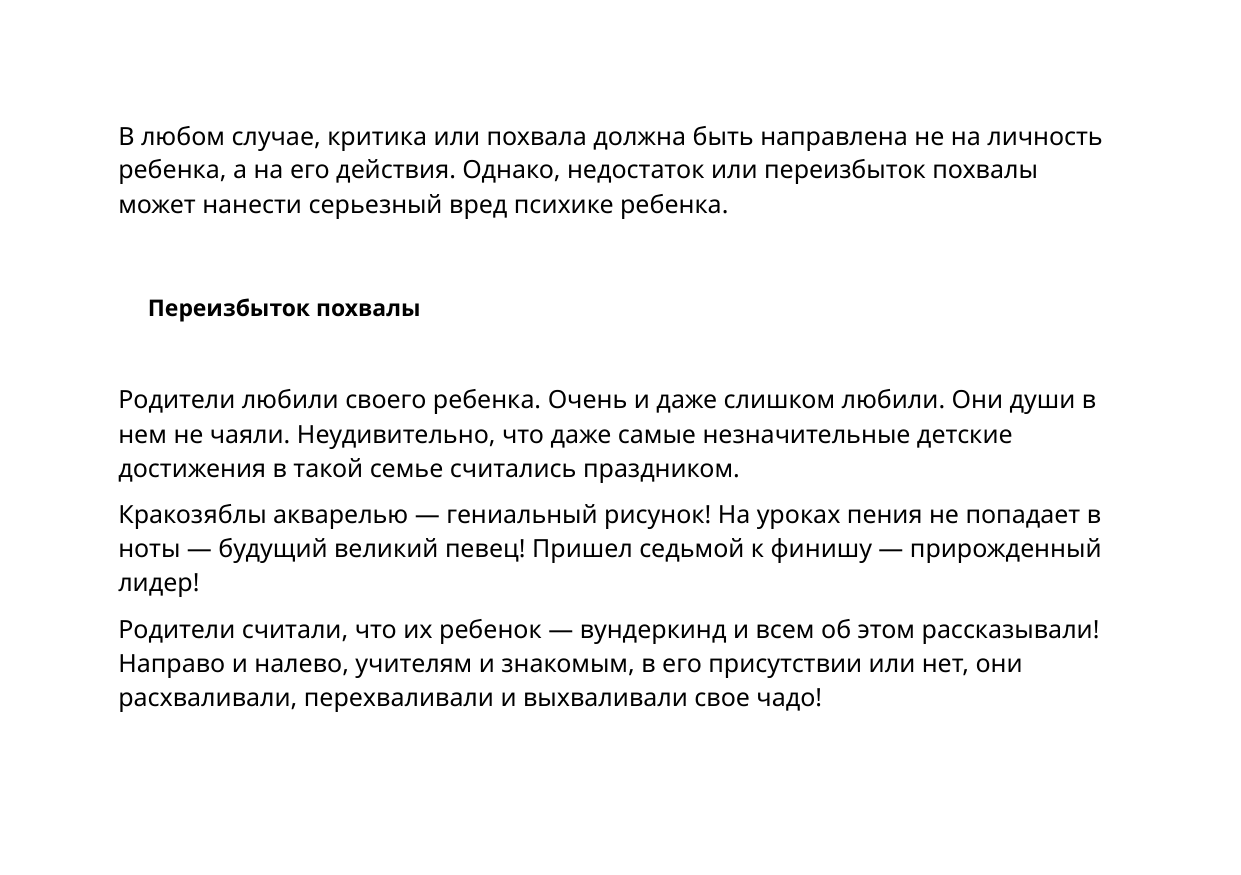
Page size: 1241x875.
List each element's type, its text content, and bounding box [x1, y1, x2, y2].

subtitle Переизбыток похвалы [118, 292, 148, 323]
text Кракозяблы акварелью — гениальный рисунок! На уроках пения не попадает в ноты — будущий великий певец! Пришел седьмой к финишу — прирожденный лидер! [118, 497, 1122, 599]
subtitle Переизбыток похвалы [420, 292, 1122, 323]
text Родители считали, что их ребенок — вундеркинд и всем об этом рассказывали! Направо и налево, учителям и знакомым, в его присутствии или нет, они расхваливали, перехваливали и выхваливали свое чадо! [118, 612, 1122, 714]
text В любом случае, критика или похвала должна быть направлена не на личность ребенка, а на его действия. Однако, недостаток или переизбыток похвалы может нанести серьезный вред психике ребенка. [118, 118, 1122, 220]
text Родители любили своего ребенка. Очень и даже слишком любили. Они души в нем не чаяли. Неудивительно, что даже самые незначительные детские достижения в такой семье считались праздником. [118, 382, 1122, 484]
